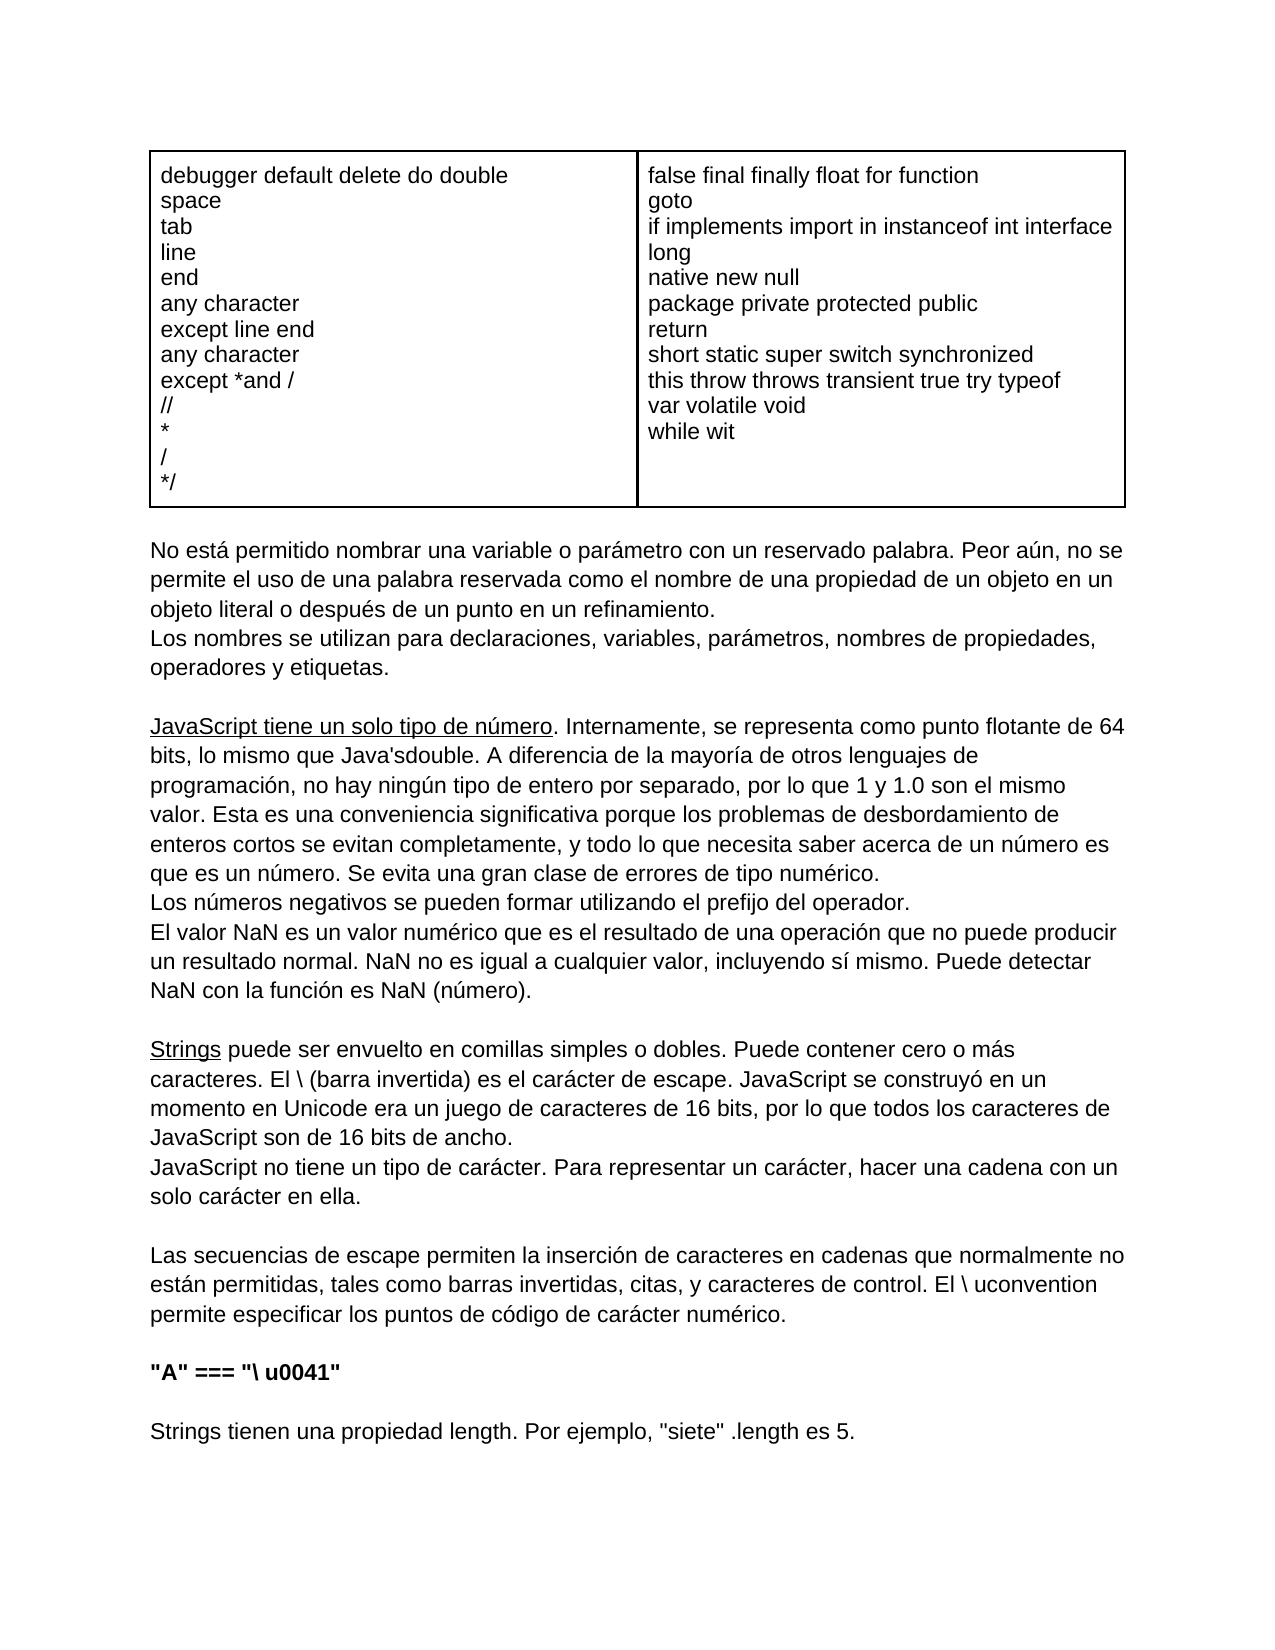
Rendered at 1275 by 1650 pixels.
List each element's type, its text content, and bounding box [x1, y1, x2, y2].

text Los nombres se utilizan para declaraciones, variables, parámetros, nombres de propiedades, operadores y etiquetas. [150, 626, 1125, 681]
table_header debugger default delete do double space tab line end any character except line end any character except *and / // * / */ [151, 152, 636, 506]
text No está permitido nombrar una variable o parámetro con un reservado palabra. Peor aún, no se permite el uso de una palabra reservada como el nombre de una propiedad de un objeto en un objeto literal o después de un punto en un refinamiento. [150, 537, 1125, 622]
text Strings puede ser envuelto en comillas simples o dobles. Puede contener cero o más caracteres. El \ (barra invertida) es el carácter de escape. JavaScript se construyó en un momento en Unicode era un juego de caracteres de 16 bits, por lo que todos los caracteres de JavaScript son de 16 bits de ancho. [150, 1037, 1125, 1151]
text Los números negativos se pueden formar utilizando el prefijo del operador. [150, 890, 1125, 916]
text Las secuencias de escape permiten la inserción de caracteres en cadenas que normalmente no están permitidas, tales como barras invertidas, citas, y caracteres de control. El \ uconvention permite especificar los puntos de código de carácter numérico. [150, 1242, 1125, 1327]
text "A" === "\ u0041" [150, 1360, 1125, 1386]
text Strings tienen una propiedad length. Por ejemplo, "siete" .length es 5. [150, 1419, 1125, 1444]
text JavaScript tiene un solo tipo de número. Internamente, se representa como punto flotante de 64 bits, lo mismo que Java'sdouble. A diferencia de la mayoría de otros lenguajes de programación, no hay ningún tipo de entero por separado, por lo que 1 y 1.0 son el mismo valor. Esta es una conveniencia significativa porque los problemas de desbordamiento de enteros cortos se evitan completamente, y todo lo que necesita saber acerca de un número es que es un número. Se evita una gran clase de errores de tipo numérico. [150, 714, 1125, 886]
text El valor NaN es un valor numérico que es el resultado de una operación que no puede producir un resultado normal. NaN no es igual a cualquier valor, incluyendo sí mismo. Puede detectar NaN con la función es NaN (número). [150, 919, 1125, 1004]
table_header false final finally float for function goto if implements import in instanceof int interface long native new null package private protected public return short static super switch synchronized this throw throws transient true try typeof var volatile void while wit [639, 152, 1124, 506]
text JavaScript no tiene un tipo de carácter. Para representar un carácter, hacer una cadena con un solo carácter en ella. [150, 1154, 1125, 1209]
